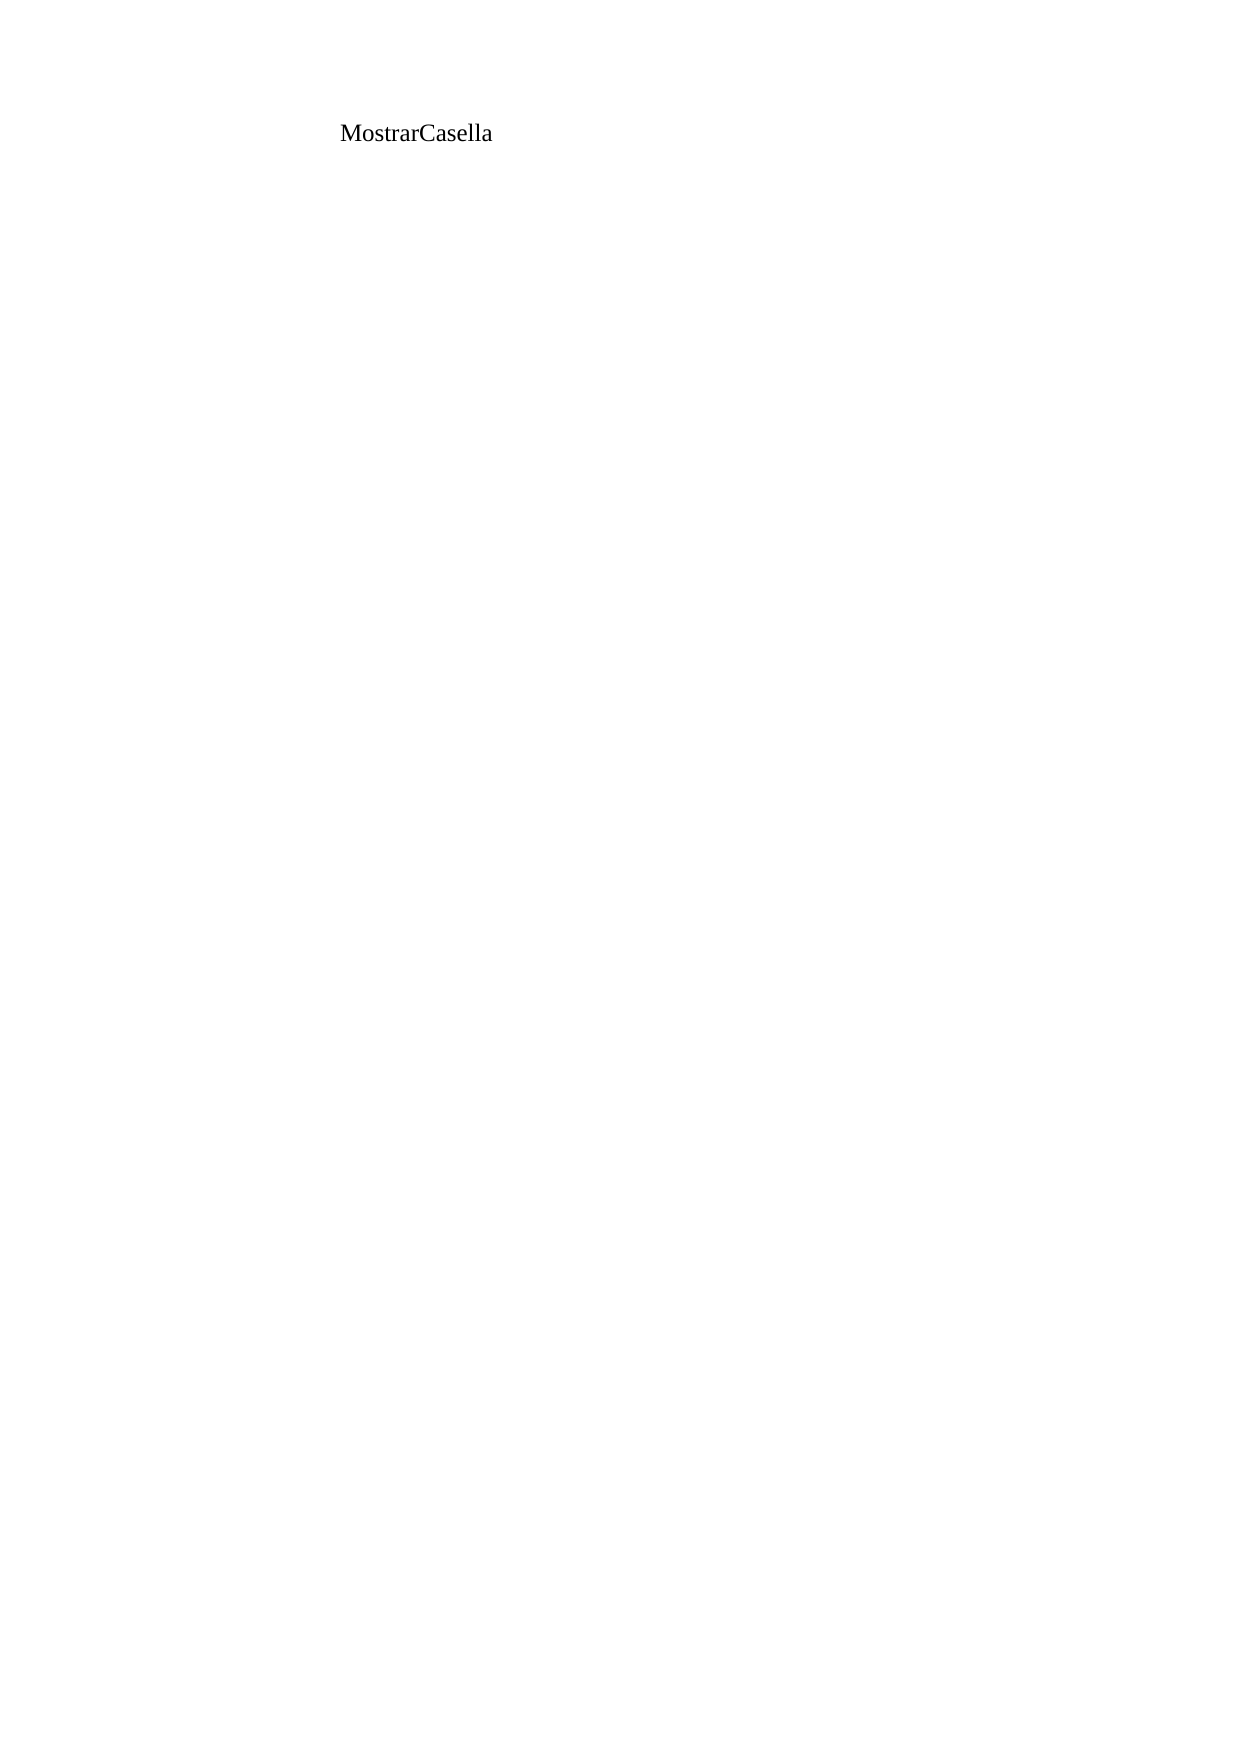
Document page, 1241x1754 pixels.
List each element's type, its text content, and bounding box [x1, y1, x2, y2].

text MostrarCasella [118, 118, 1122, 147]
